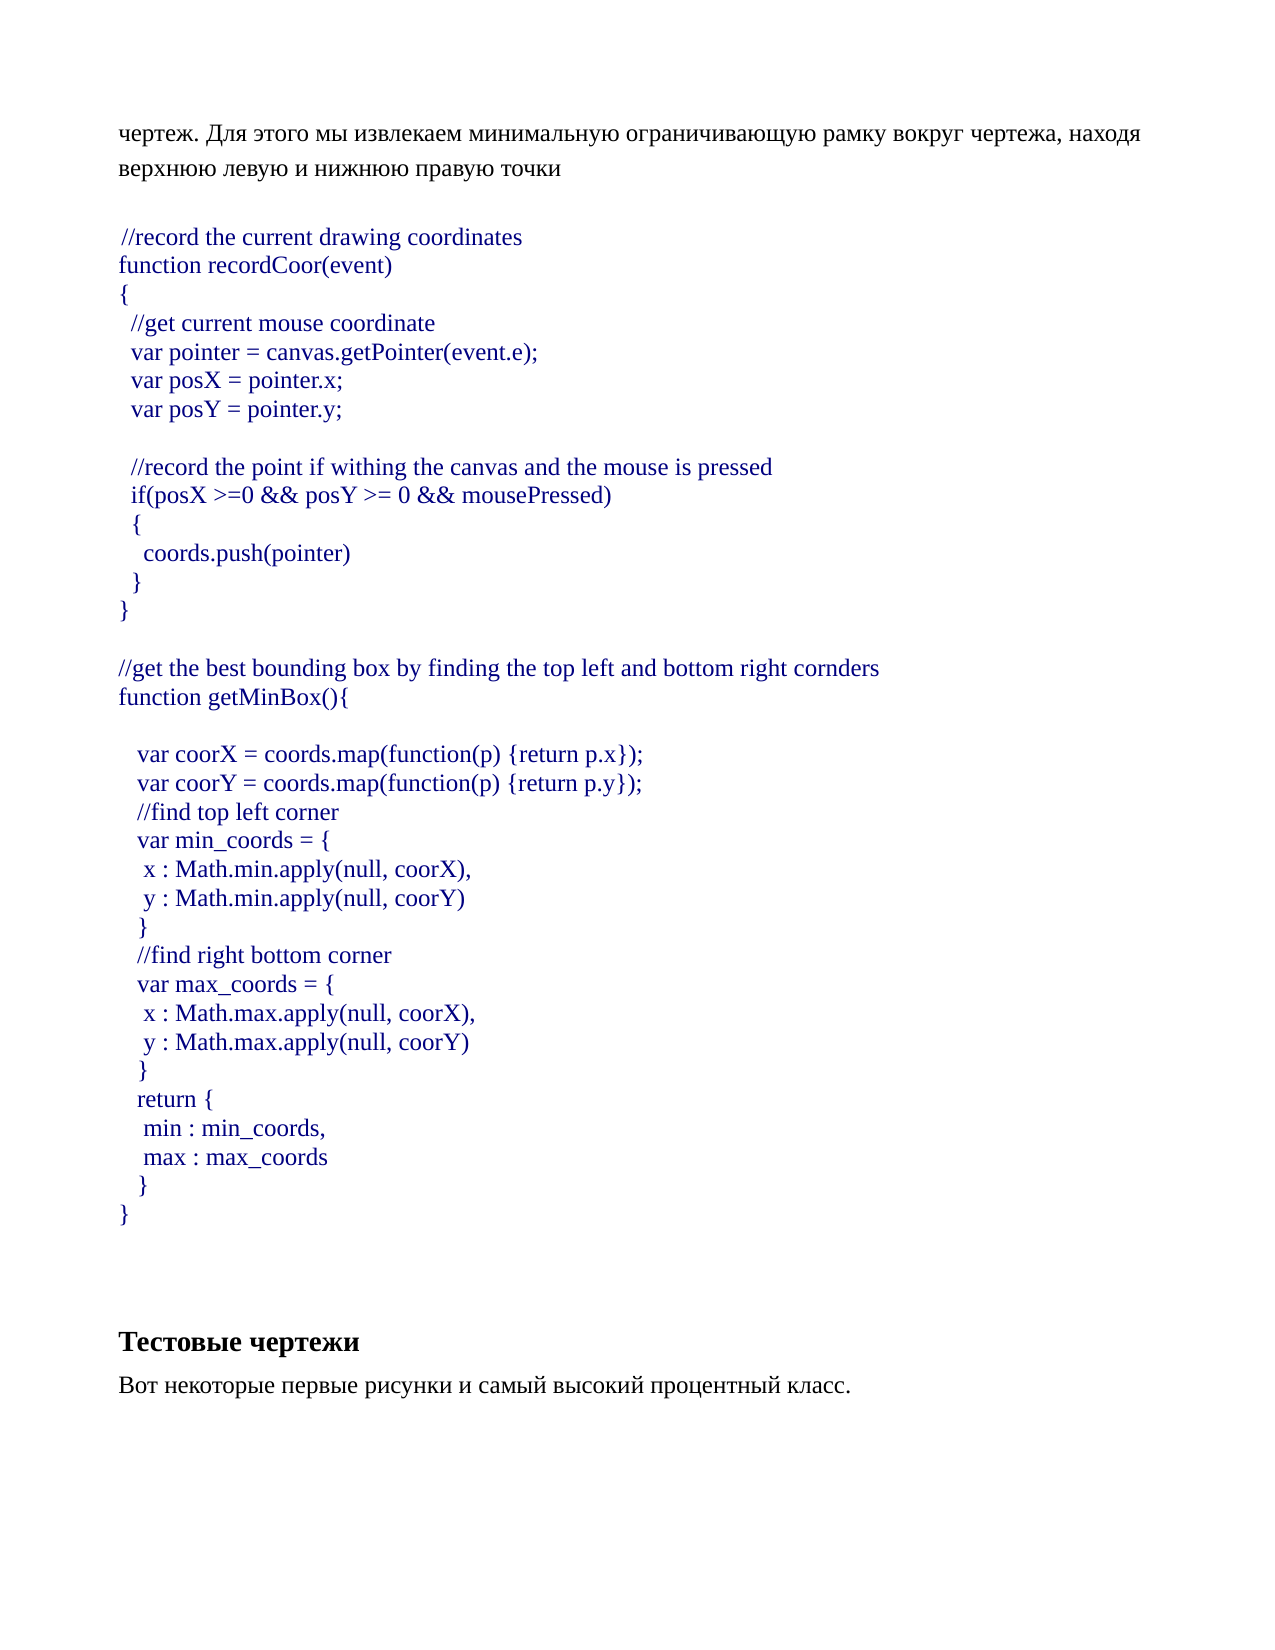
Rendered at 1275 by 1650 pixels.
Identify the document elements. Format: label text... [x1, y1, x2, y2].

subtitle Тестовые чертежи [118, 1324, 1157, 1358]
text var coorY = coords.map(function(p) {return p.y}); [118, 768, 1157, 797]
text //record the current drawing coordinates [121, 222, 1154, 250]
text { [118, 509, 1157, 538]
text var posY = pointer.y; [118, 394, 1157, 423]
text y : Math.min.apply(null, coorY) [118, 883, 1157, 912]
text x : Math.min.apply(null, coorX), [118, 854, 1157, 883]
text //record the point if withing the canvas and the mouse is pressed [118, 452, 1157, 480]
text //get the best bounding box by finding the top left and bottom right cornders [118, 653, 1157, 682]
text var coorX = coords.map(function(p) {return p.x}); [118, 739, 1157, 768]
text if(posX >=0 && posY >= 0 && mousePressed) [118, 480, 1157, 509]
text } [118, 912, 1157, 940]
text } [118, 567, 1157, 595]
text чертеж. Для этого мы извлекаем минимальную ограничивающую рамку вокруг чертежа, находя верхнюю левую и нижнюю правую точки [118, 118, 1154, 181]
text y : Math.max.apply(null, coorY) [118, 1027, 1157, 1055]
text min : min_coords, [118, 1113, 1157, 1142]
text x : Math.max.apply(null, coorX), [118, 998, 1157, 1027]
text coords.push(pointer) [118, 538, 1157, 567]
text function getMinBox(){ [118, 682, 1157, 710]
text } [118, 1199, 1157, 1228]
text return { [118, 1084, 1157, 1113]
text var posX = pointer.x; [118, 365, 1157, 394]
text } [118, 595, 1157, 624]
text { [118, 279, 1157, 308]
text //find right bottom corner [118, 940, 1157, 969]
text var max_coords = { [118, 969, 1157, 998]
text } [118, 1170, 1157, 1199]
text //find top left corner [118, 797, 1157, 825]
text function recordCoor(event) [118, 250, 1157, 279]
text //get current mouse coordinate [118, 308, 1157, 337]
text max : max_coords [118, 1142, 1157, 1170]
text Вот некоторые первые рисунки и самый высокий процентный класс. [118, 1370, 1157, 1399]
text var min_coords = { [118, 825, 1157, 854]
text } [118, 1055, 1157, 1084]
text var pointer = canvas.getPointer(event.e); [118, 337, 1157, 365]
